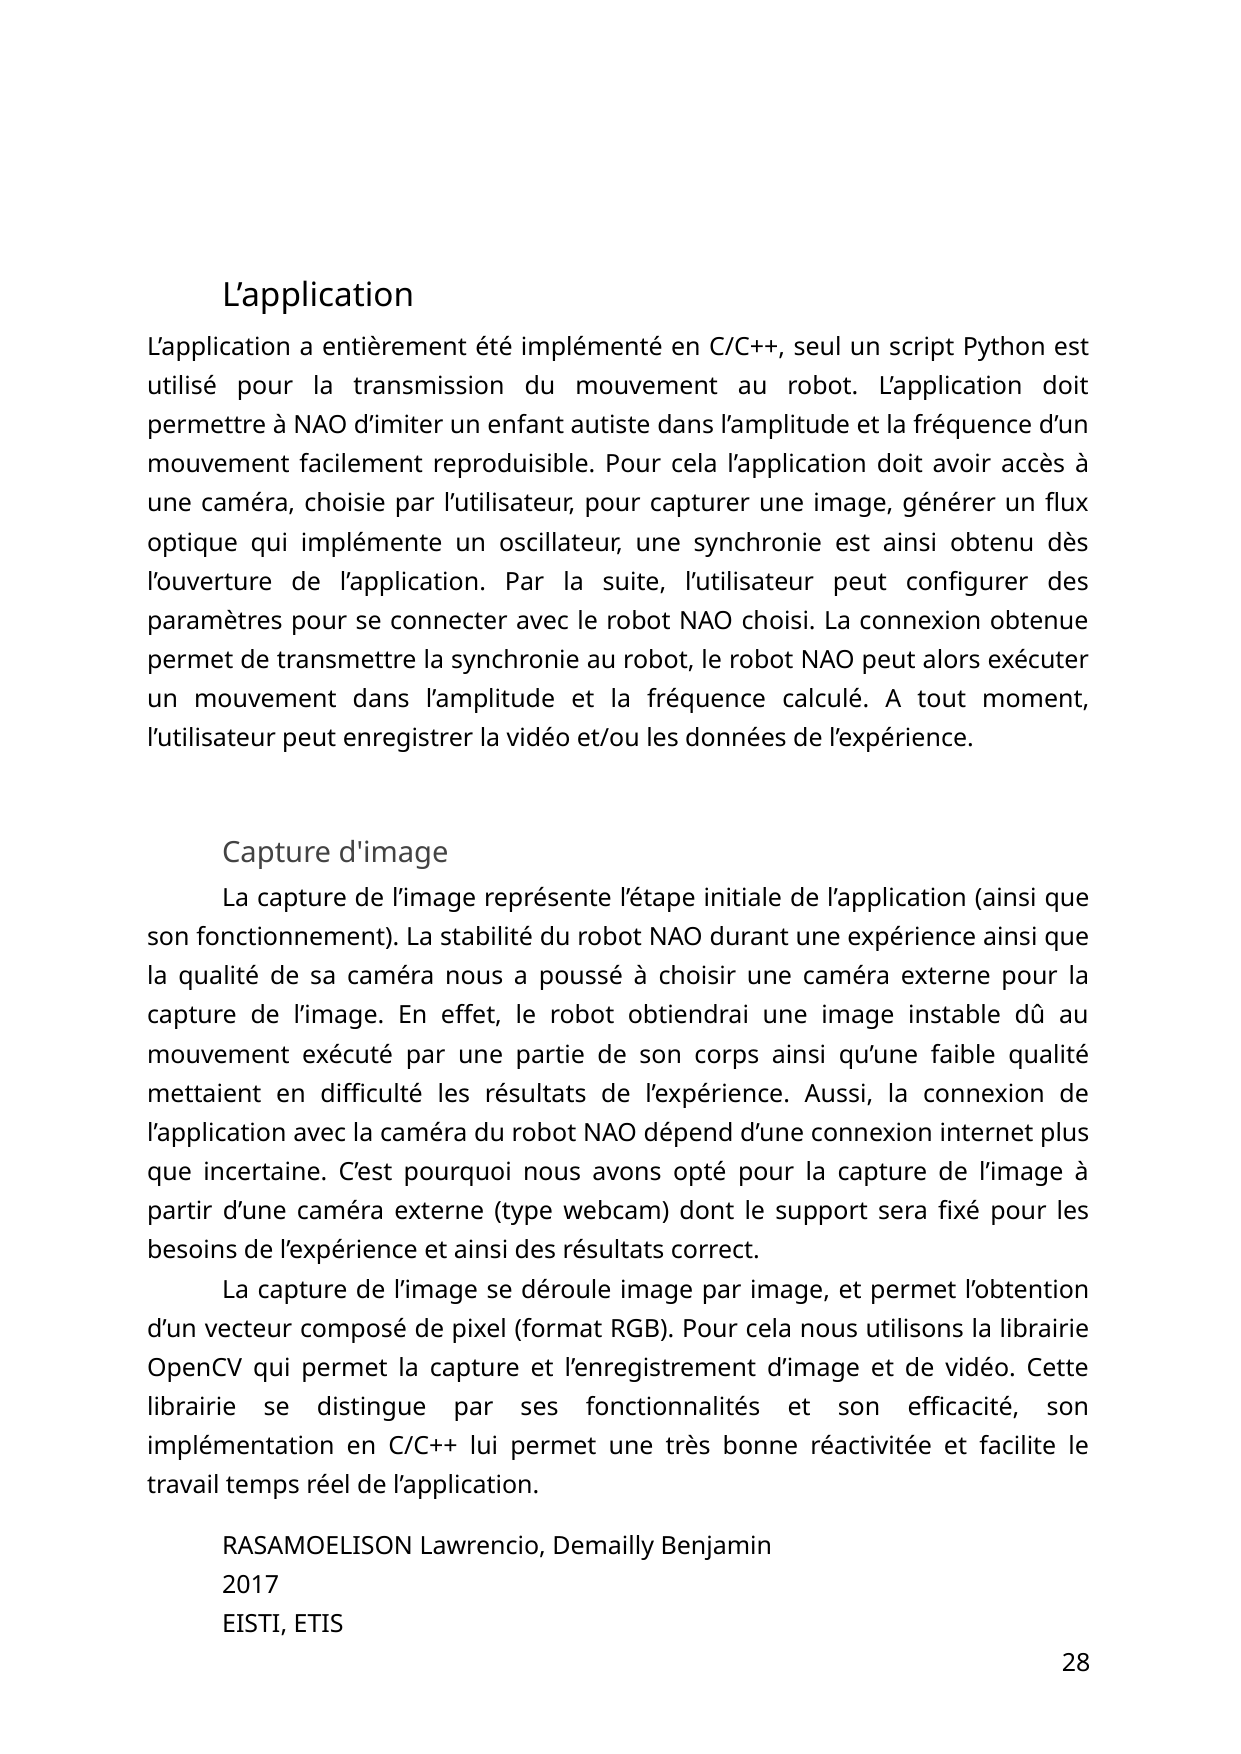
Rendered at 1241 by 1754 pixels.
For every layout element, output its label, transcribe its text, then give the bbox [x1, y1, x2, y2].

subtitle L’application [222, 270, 1090, 316]
text La capture de l’image se déroule image par image, et permet l’obtention d’un vecteur composé de pixel (format RGB). Pour cela nous utilisons la librairie OpenCV qui permet la capture et l’enregistrement d’image et de vidéo. Cette librairie se distingue par ses fonctionnalités et son efficacité, son implémentation en C/C++ lui permet une très bonne réactivitée et facilite le travail temps réel de l’application. [147, 1271, 1090, 1501]
text L’application a entièrement été implémenté en C/C++, seul un script Python est utilisé pour la transmission du mouvement au robot. L’application doit permettre à NAO d’imiter un enfant autiste dans l’amplitude et la fréquence d’un mouvement facilement reproduisible. Pour cela l’application doit avoir accès à une caméra, choisie par l’utilisateur, pour capturer une image, générer un flux optique qui implémente un oscillateur, une synchronie est ainsi obtenu dès l’ouverture de l’application. Par la suite, l’utilisateur peut configurer des paramètres pour se connecter avec le robot NAO choisi. La connexion obtenue permet de transmettre la synchronie au robot, le robot NAO peut alors exécuter un mouvement dans l’amplitude et la fréquence calculé. A tout moment, l’utilisateur peut enregistrer la vidéo et/ou les données de l’expérience. [147, 328, 1090, 754]
subtitle Capture d'image [222, 832, 1090, 871]
text La capture de l’image représente l’étape initiale de l’application (ainsi que son fonctionnement). La stabilité du robot NAO durant une expérience ainsi que la qualité de sa caméra nous a poussé à choisir une caméra externe pour la capture de l’image. En effet, le robot obtiendrai une image instable dû au mouvement exécuté par une partie de son corps ainsi qu’une faible qualité mettaient en difficulté les résultats de l’expérience. Aussi, la connexion de l’application avec la caméra du robot NAO dépend d’une connexion internet plus que incertaine. C’est pourquoi nous avons opté pour la capture de l’image à partir d’une caméra externe (type webcam) dont le support sera fixé pour les besoins de l’expérience et ainsi des résultats correct. [147, 880, 1090, 1266]
